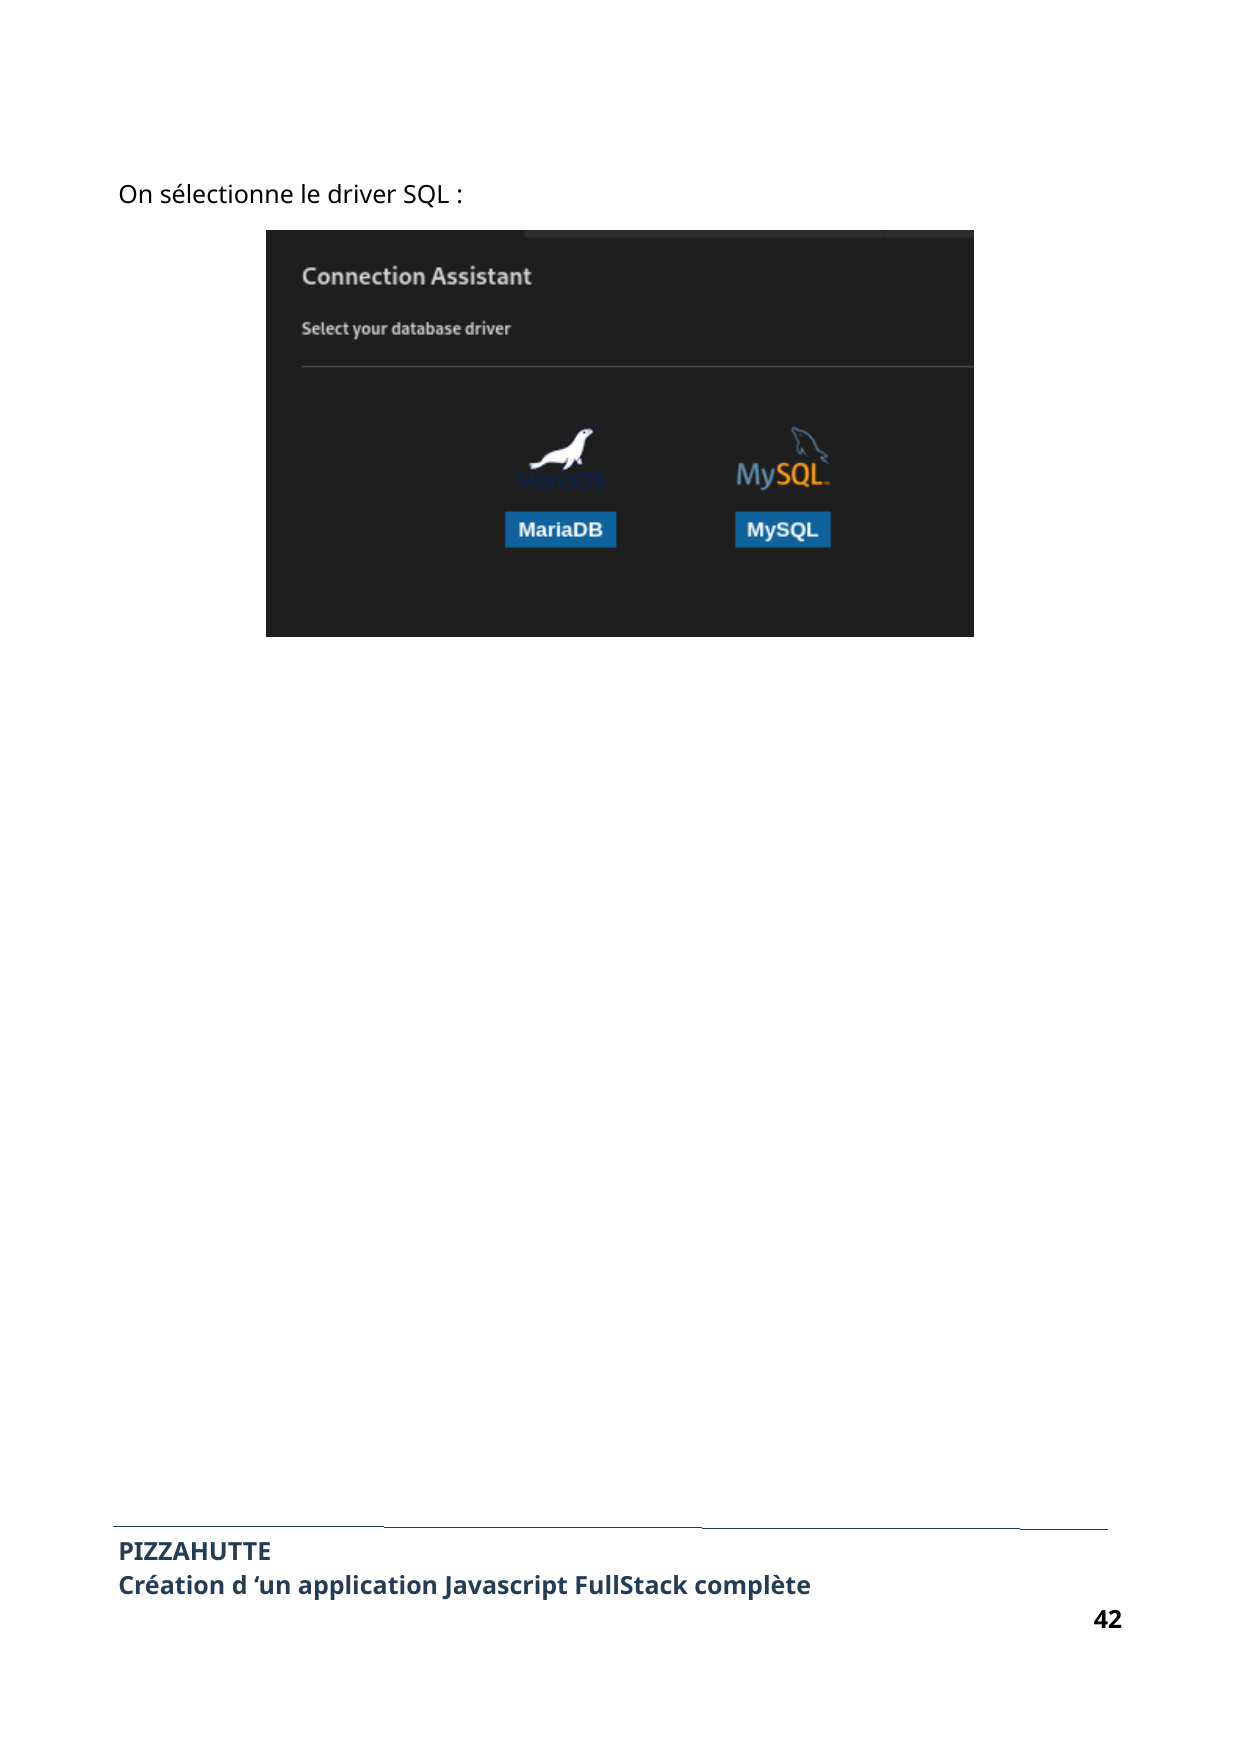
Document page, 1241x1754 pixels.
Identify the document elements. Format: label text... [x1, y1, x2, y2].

picture [266, 230, 974, 637]
text On sélectionne le driver SQL : [118, 176, 1122, 210]
